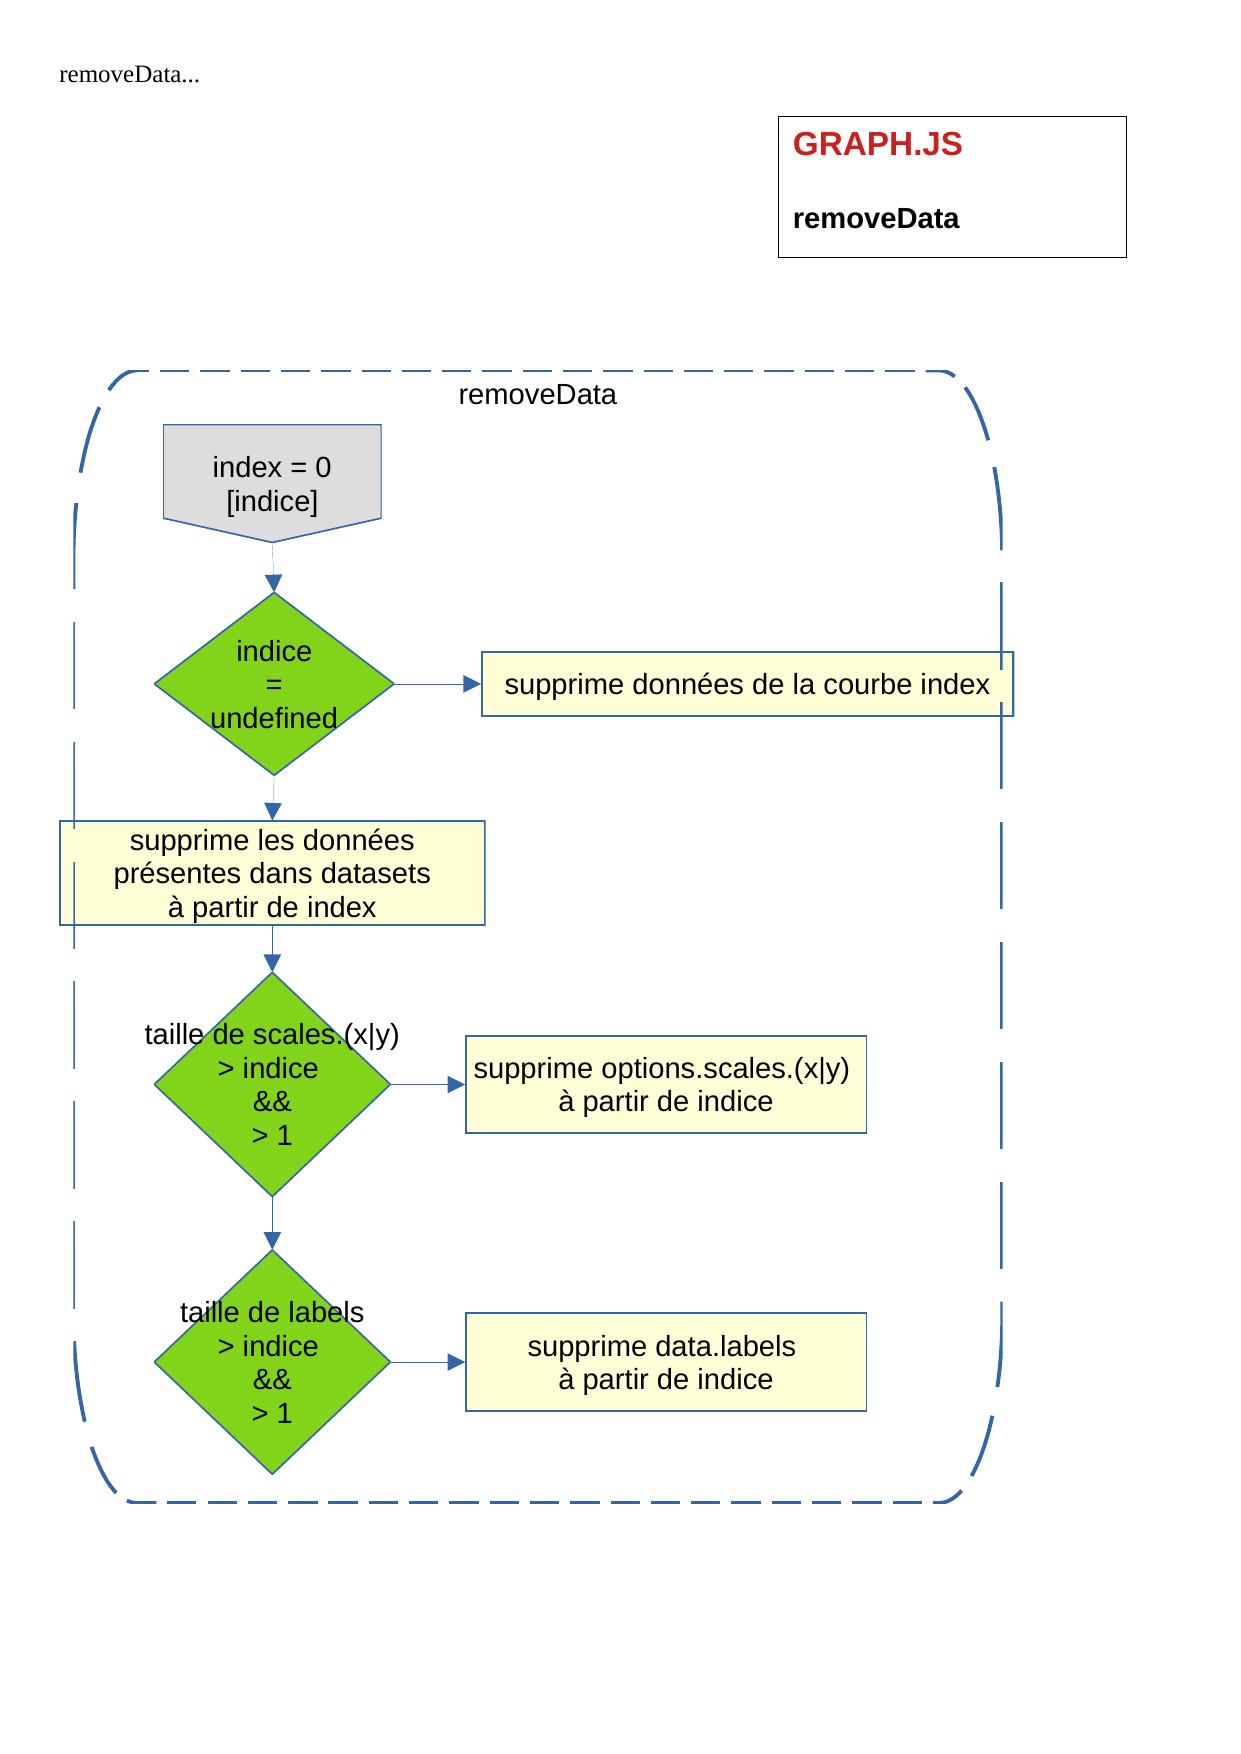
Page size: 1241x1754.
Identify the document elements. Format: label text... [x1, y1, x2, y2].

text removeData... [59, 59, 1181, 88]
